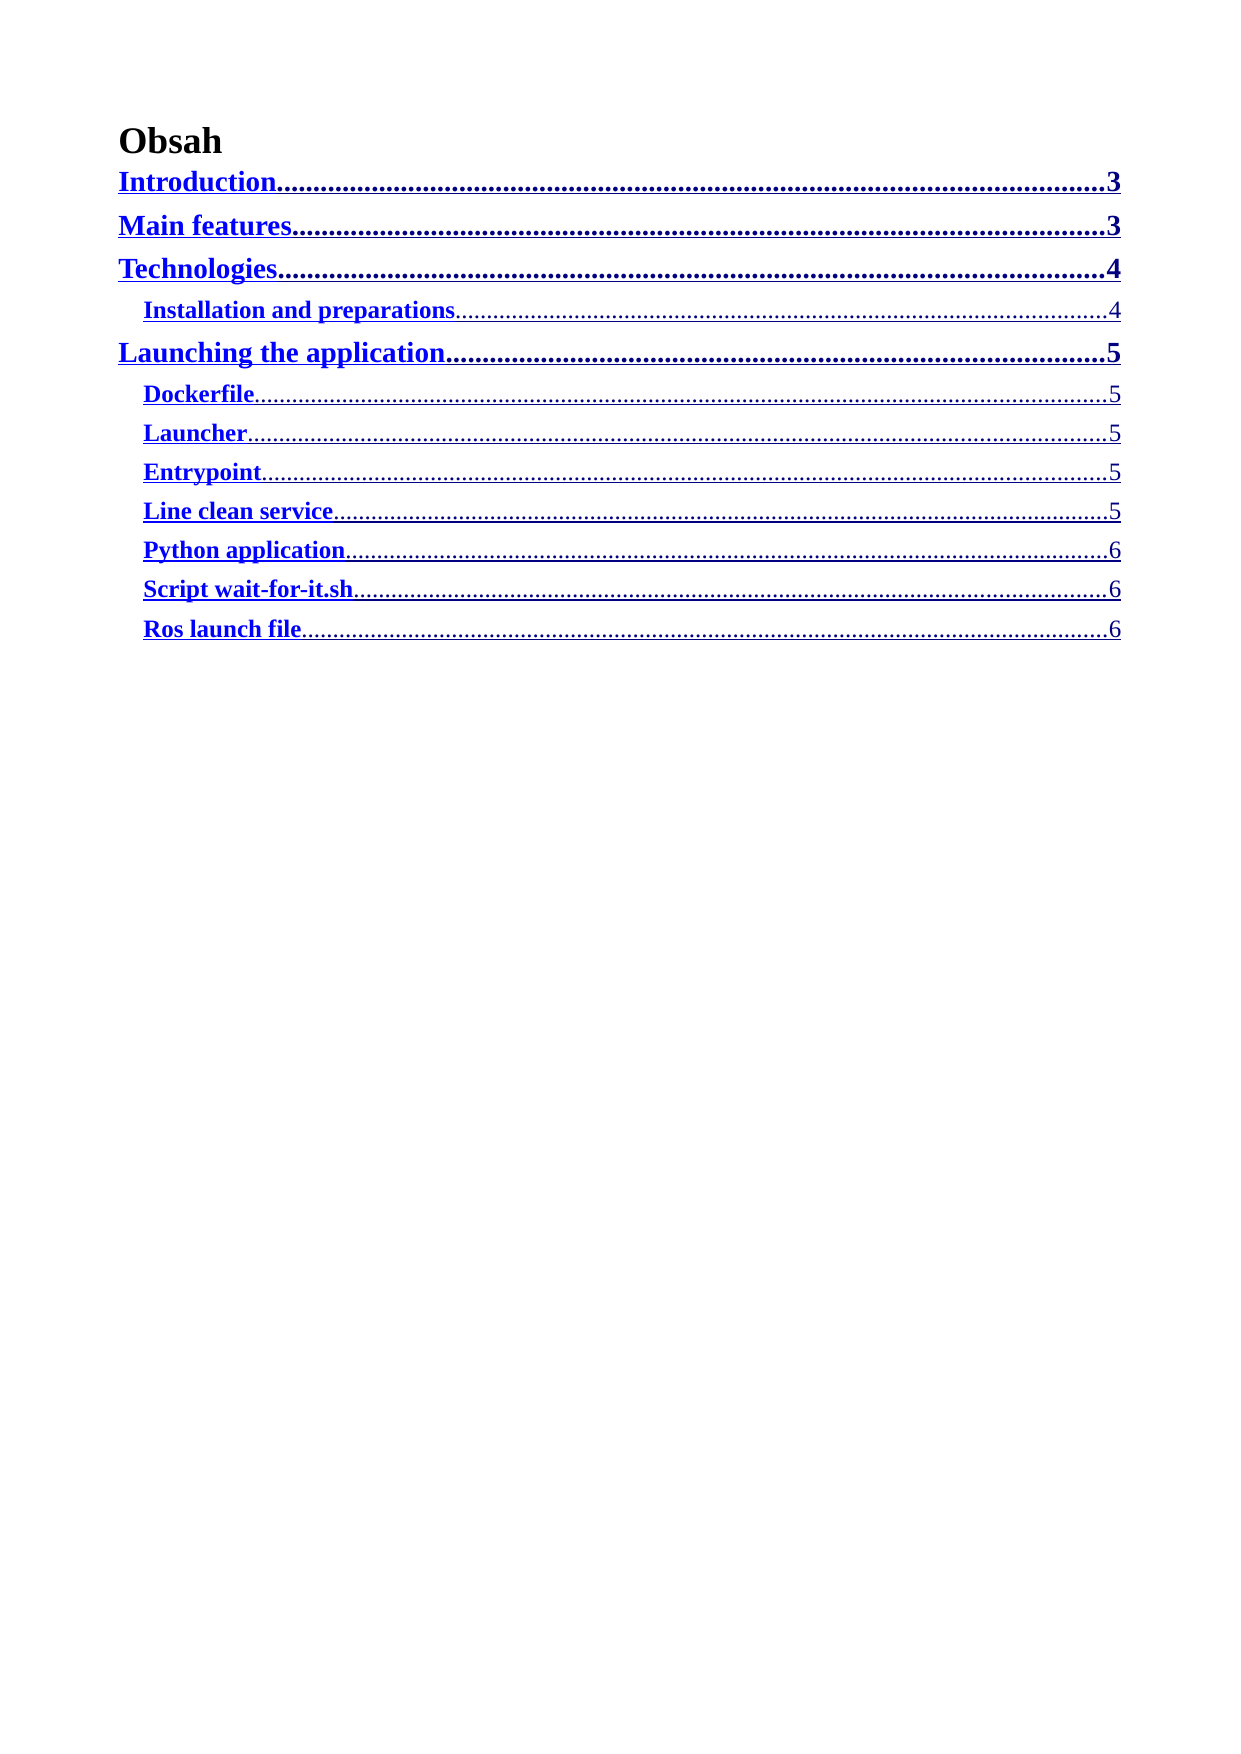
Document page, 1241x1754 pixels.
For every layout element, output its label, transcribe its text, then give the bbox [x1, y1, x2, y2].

text Ros launch file 6 [143, 614, 1122, 642]
text Python application 6 [143, 535, 1122, 564]
text Installation and preparations 4 [143, 296, 1122, 324]
text Dockerfile 5 [143, 379, 1122, 407]
text Technologies 4 [118, 252, 1122, 285]
text Main features 3 [118, 208, 1122, 241]
text Launcher 5 [143, 418, 1122, 447]
text Line clean service 5 [143, 496, 1122, 525]
text Script wait-for-it.sh 6 [143, 574, 1122, 603]
text Introduction 3 [118, 164, 1122, 197]
text Launching the application 5 [118, 335, 1122, 368]
text Obsah [118, 118, 1122, 161]
text Entrypoint 5 [143, 457, 1122, 486]
